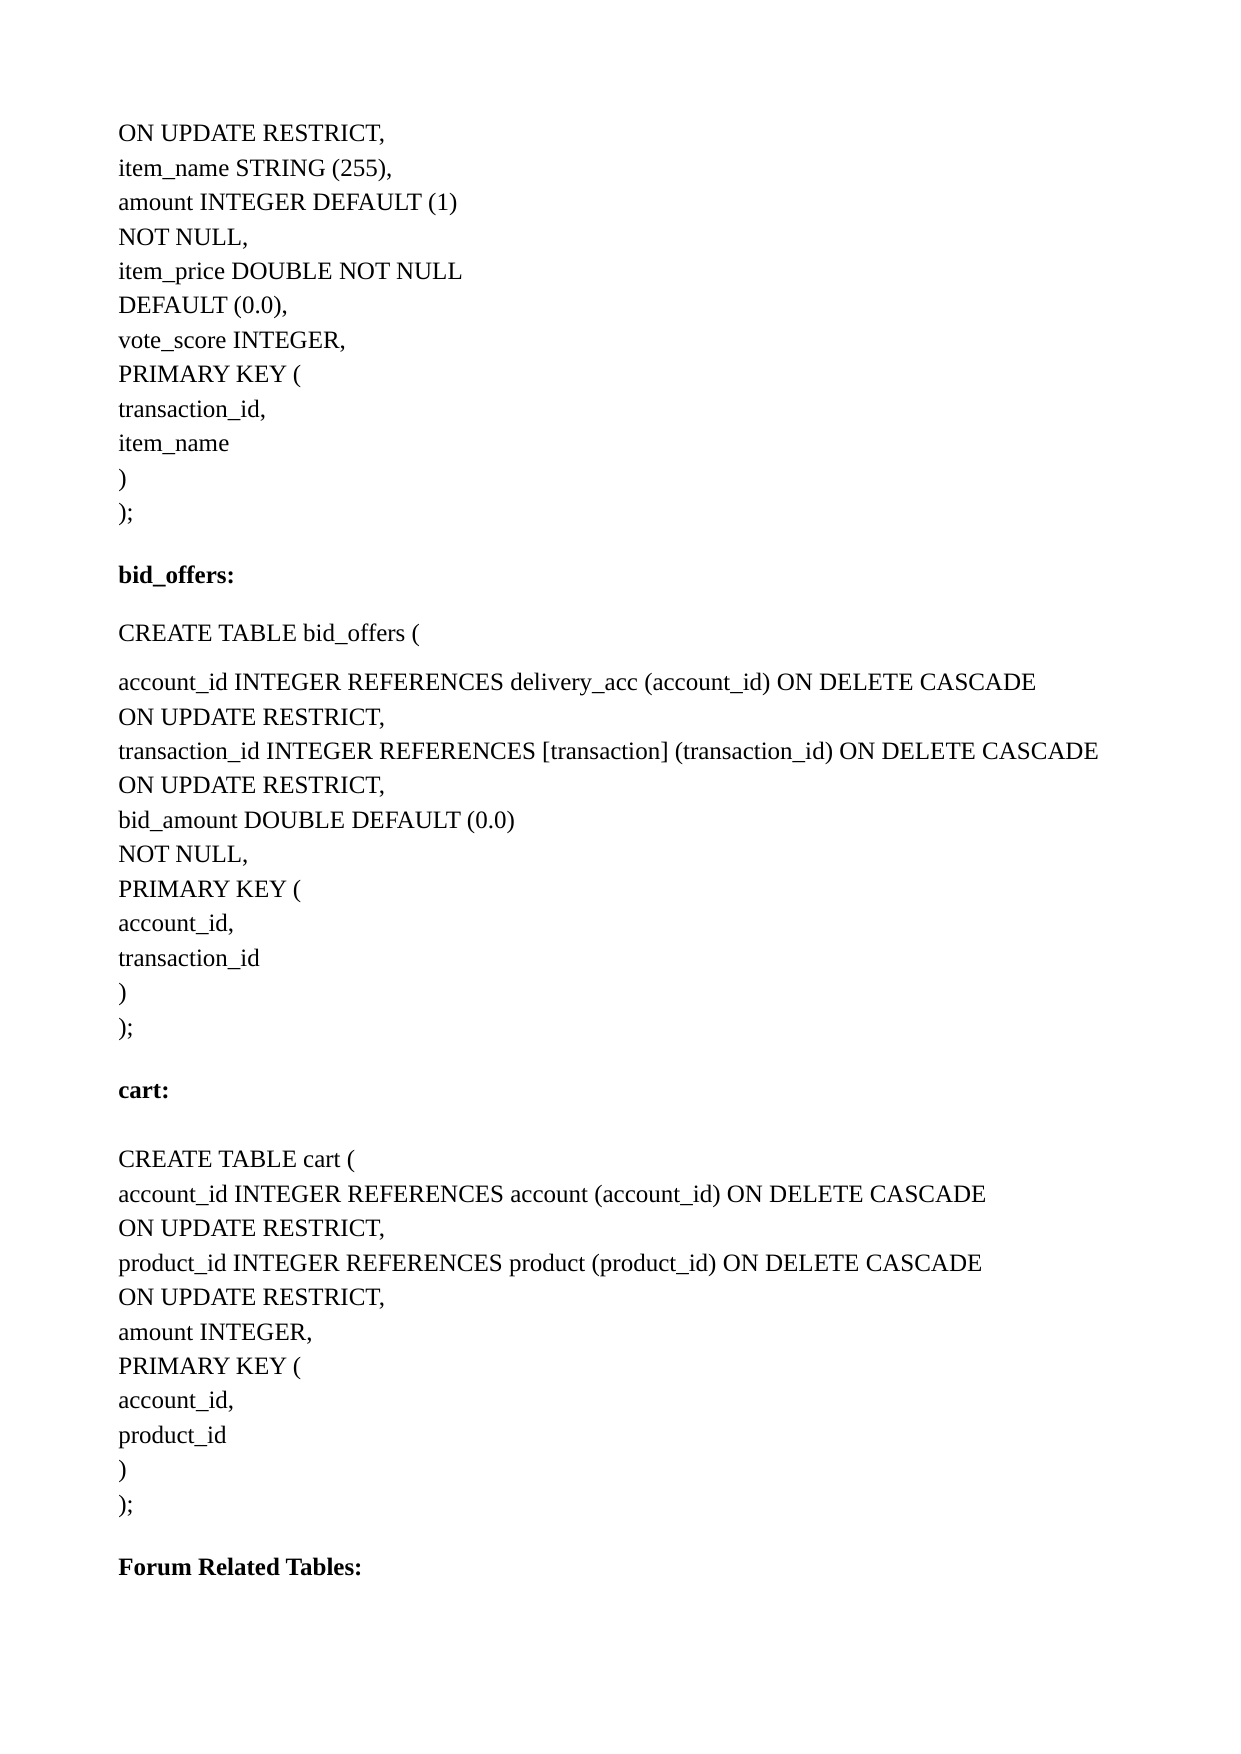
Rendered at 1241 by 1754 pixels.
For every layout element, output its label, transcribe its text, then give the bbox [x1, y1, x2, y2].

text account_id INTEGER REFERENCES delivery_acc (account_id) ON DELETE CASCADE [118, 667, 1122, 696]
text transaction_id, [118, 394, 1122, 423]
text item_name [118, 428, 1122, 457]
text DEFAULT (0.0), [118, 291, 1122, 319]
text vote_score INTEGER, [118, 325, 1122, 354]
text item_name STRING (255), [118, 153, 1122, 181]
text ); [118, 1489, 1122, 1518]
text PRIMARY KEY ( [118, 874, 1122, 903]
text transaction_id INTEGER REFERENCES [transaction] (transaction_id) ON DELETE CASCADE [118, 736, 1122, 765]
text ); [118, 497, 1122, 526]
text PRIMARY KEY ( [118, 1351, 1122, 1380]
text ) [118, 463, 1122, 492]
text account_id, [118, 1386, 1122, 1414]
text ) [118, 977, 1122, 1006]
text CREATE TABLE cart ( [118, 1144, 1122, 1173]
text ON UPDATE RESTRICT, [118, 1213, 1122, 1242]
text ON UPDATE RESTRICT, [118, 118, 1122, 147]
text ON UPDATE RESTRICT, [118, 1282, 1122, 1311]
text ) [118, 1454, 1122, 1483]
text item_price DOUBLE NOT NULL [118, 256, 1122, 285]
text transaction_id [118, 943, 1122, 972]
text product_id [118, 1420, 1122, 1449]
text account_id, [118, 908, 1122, 937]
text account_id INTEGER REFERENCES account (account_id) ON DELETE CASCADE [118, 1179, 1122, 1207]
text NOT NULL, [118, 222, 1122, 250]
text product_id INTEGER REFERENCES product (product_id) ON DELETE CASCADE [118, 1248, 1122, 1276]
text amount INTEGER DEFAULT (1) [118, 187, 1122, 216]
text ); [118, 1012, 1122, 1041]
text ON UPDATE RESTRICT, [118, 771, 1122, 799]
text bid_amount DOUBLE DEFAULT (0.0) [118, 805, 1122, 834]
text amount INTEGER, [118, 1317, 1122, 1345]
text bid_offers: [118, 561, 1122, 589]
text NOT NULL, [118, 839, 1122, 868]
text CREATE TABLE bid_offers ( [118, 618, 1122, 647]
text PRIMARY KEY ( [118, 359, 1122, 388]
text Forum Related Tables: [118, 1552, 1122, 1581]
text cart: [118, 1075, 1122, 1104]
text ON UPDATE RESTRICT, [118, 702, 1122, 730]
